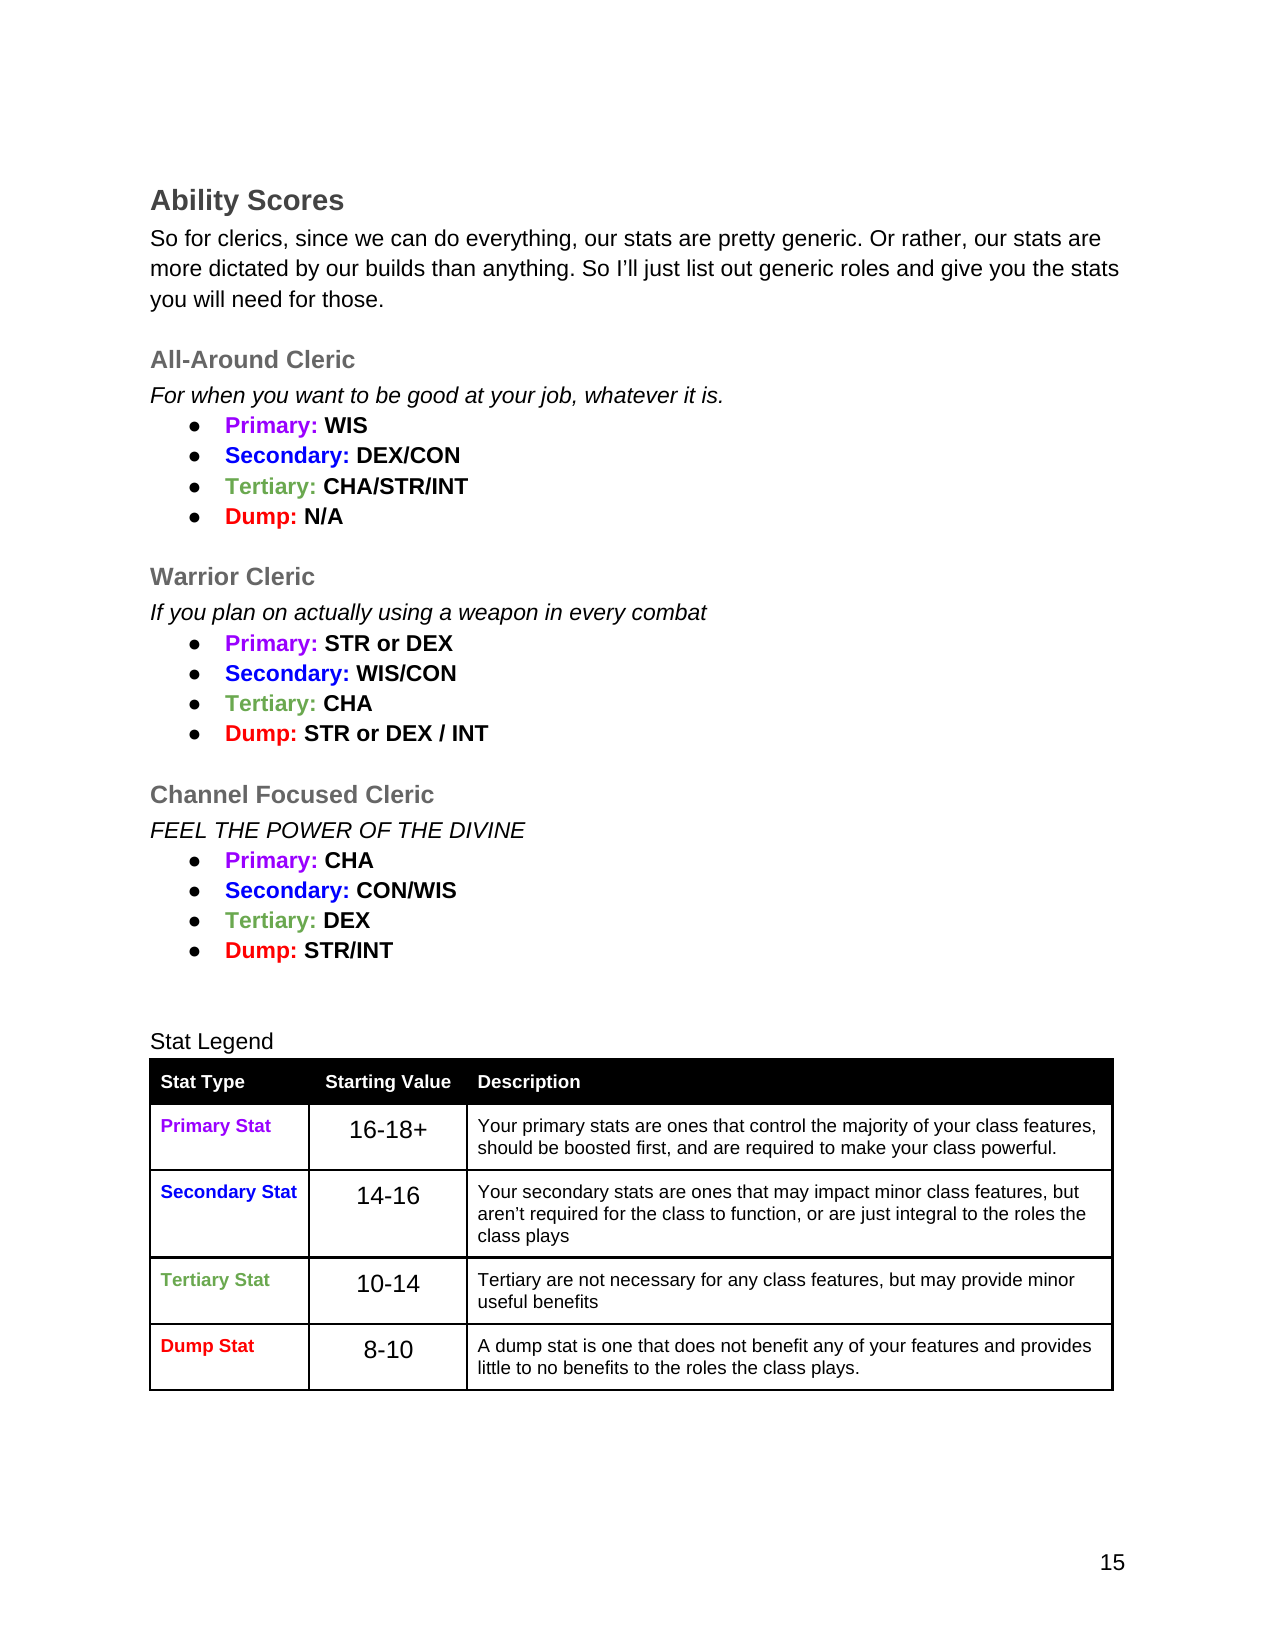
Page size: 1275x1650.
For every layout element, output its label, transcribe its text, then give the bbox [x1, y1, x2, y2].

subtitle Warrior Cleric [150, 562, 1125, 591]
list Dump: STR or DEX / INT [187, 720, 1125, 747]
table_cell Your secondary stats are ones that may impact minor class features, but aren’t required for the class to function, or are just integral to the roles the class plays [468, 1171, 1111, 1256]
table_header Description [468, 1060, 1111, 1103]
table_cell Your primary stats are ones that control the majority of your class features, should be boosted first, and are required to make your class powerful. [468, 1105, 1111, 1169]
table_cell Secondary Stat [151, 1171, 308, 1256]
text For when you want to be good at your job, whatever it is. [150, 382, 1125, 408]
subtitle All-Around Cleric [150, 345, 1125, 374]
table_cell Tertiary Stat [151, 1259, 308, 1322]
list Tertiary: CHA [187, 690, 1125, 716]
table_header Starting Value [310, 1060, 466, 1103]
subtitle Ability Scores [150, 183, 1125, 217]
text FEEL THE POWER OF THE DIVINE [150, 817, 1125, 843]
table_cell 14-16 [310, 1171, 466, 1256]
table_cell Primary Stat [151, 1105, 308, 1169]
list Primary: STR or DEX [187, 629, 1125, 656]
list Primary: CHA [187, 847, 1125, 873]
table_cell Dump Stat [151, 1325, 308, 1388]
list Tertiary: DEX [187, 907, 1125, 934]
table_cell A dump stat is one that does not benefit any of your features and provides little to no benefits to the roles the class plays. [468, 1325, 1111, 1388]
subtitle Channel Focused Cleric [150, 779, 1125, 808]
list Dump: STR/INT [187, 937, 1125, 964]
table_cell 8-10 [310, 1325, 466, 1388]
table_header Stat Type [151, 1060, 308, 1103]
list Secondary: DEX/CON [187, 442, 1125, 469]
list Secondary: WIS/CON [187, 660, 1125, 686]
list Dump: N/A [187, 503, 1125, 529]
table_cell 10-14 [310, 1259, 466, 1322]
list Primary: WIS [187, 412, 1125, 439]
text If you plan on actually using a weapon in every combat [150, 599, 1125, 626]
list Secondary: CON/WIS [187, 877, 1125, 903]
table_cell Tertiary are not necessary for any class features, but may provide minor useful benefits [468, 1259, 1111, 1322]
list Tertiary: CHA/STR/INT [187, 473, 1125, 499]
text So for clerics, since we can do everything, our stats are pretty generic. Or rather, our stats are more dictated by our builds than anything. So I’ll just list out generic roles and give you the stats you will need for those. [150, 225, 1125, 312]
table_cell 16-18+ [310, 1105, 466, 1169]
text Stat Legend [150, 1028, 1125, 1054]
